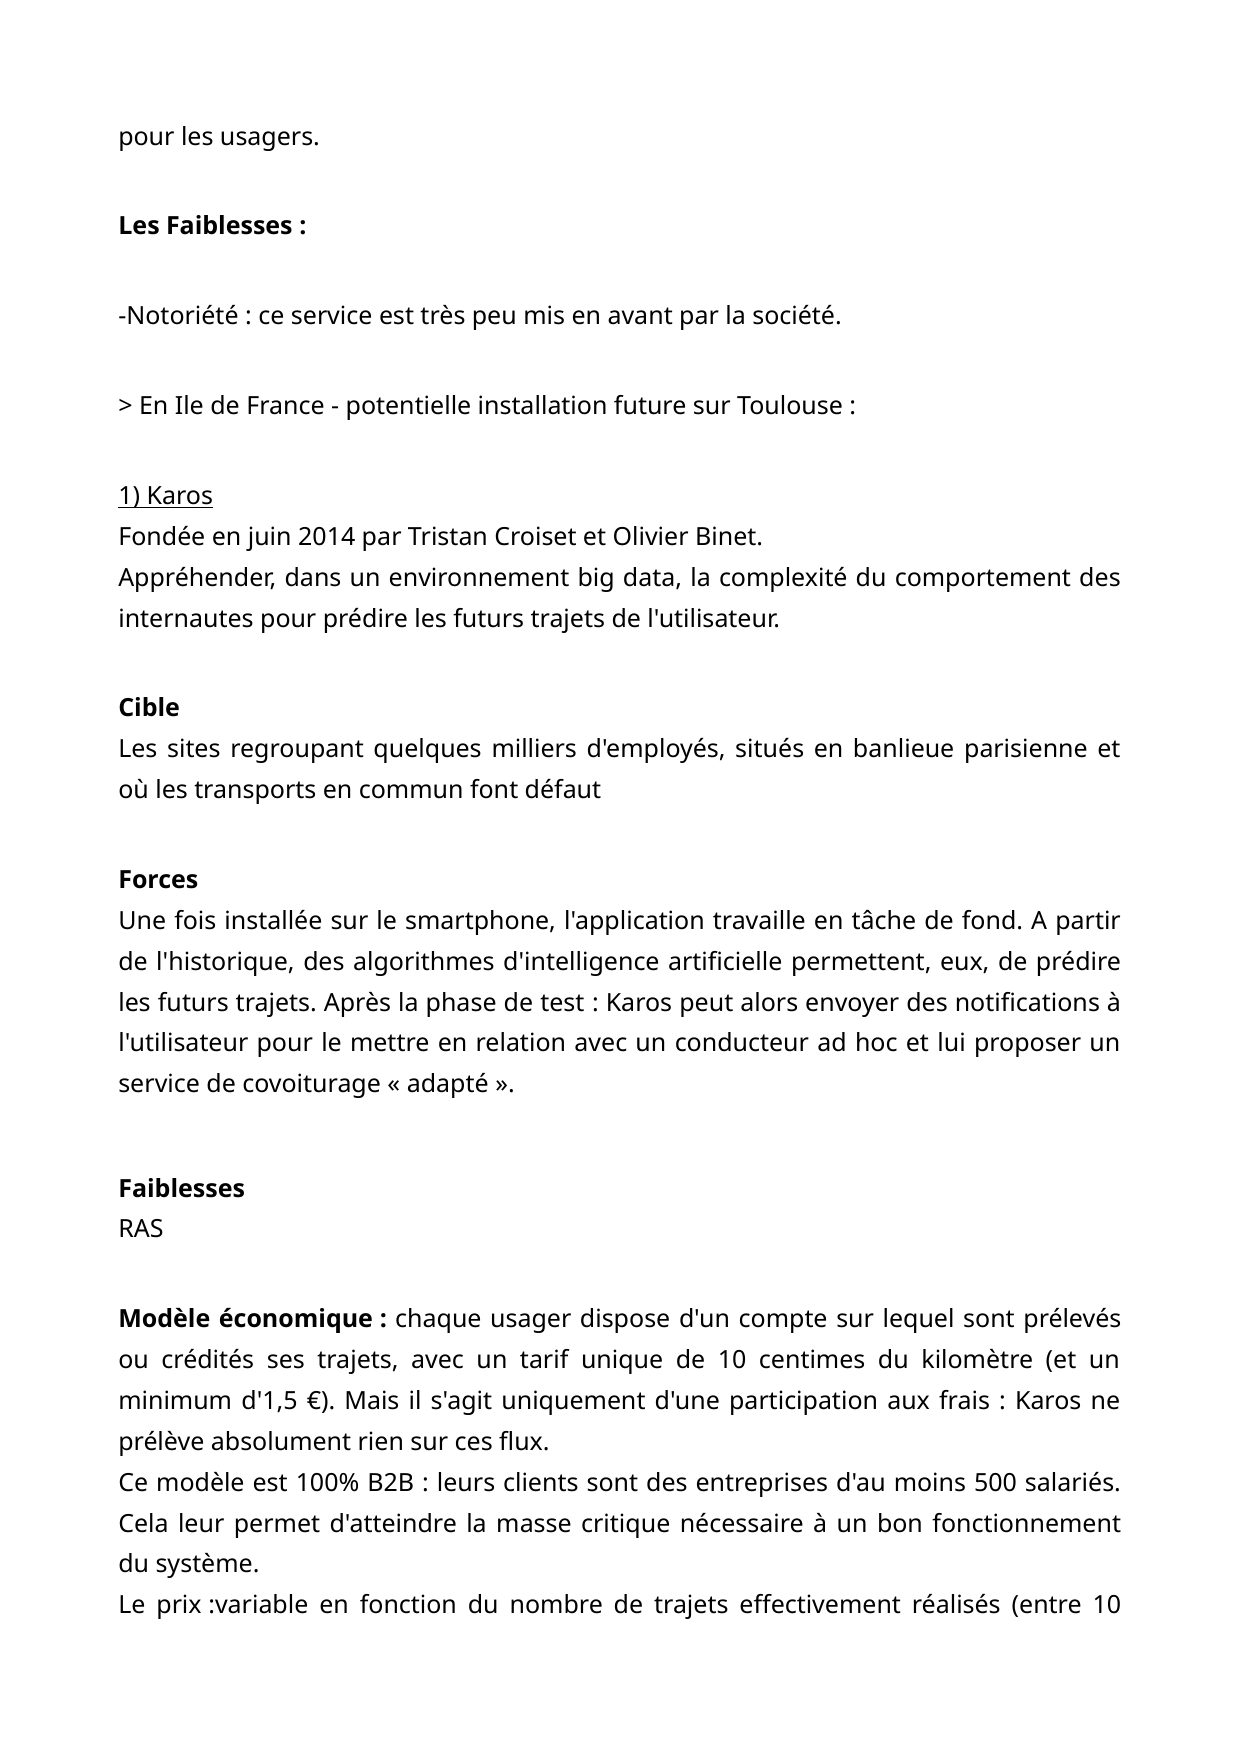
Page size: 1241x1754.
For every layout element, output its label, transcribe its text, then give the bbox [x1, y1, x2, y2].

text Fondée en juin 2014 par Tristan Croiset et Olivier Binet. [118, 518, 1122, 553]
text Le prix :variable en fonction du nombre de trajets effectivement réalisés (entre 10 [118, 1587, 1122, 1621]
text pour les usagers. [118, 118, 1122, 152]
text 1) Karos [118, 478, 1122, 512]
text RAS [118, 1211, 1122, 1245]
text > En Ile de France - potentielle installation future sur Toulouse : [118, 388, 1122, 422]
text Une fois installée sur le smartphone, l'application travaille en tâche de fond. A partir de l'historique, des algorithmes d'intelligence artificielle permettent, eux, de prédire les futurs trajets. Après la phase de test : Karos peut alors envoyer des notifications à l'utilisateur pour le mettre en relation avec un conducteur ad hoc et lui proposer un service de covoiturage « adapté ». [118, 902, 1122, 1100]
text Forces [118, 862, 1122, 896]
text Ce modèle est 100% B2B : leurs clients sont des entreprises d'au moins 500 salariés. Cela leur permet d'atteindre la masse critique nécessaire à un bon fonctionnement du système. [118, 1464, 1122, 1580]
text Les Faiblesses : [118, 208, 1122, 242]
text -Notoriété : ce service est très peu mis en avant par la société. [118, 298, 1122, 332]
text Faiblesses [118, 1170, 1122, 1204]
text Appréhender, dans un environnement big data, la complexité du comportement des internautes pour prédire les futurs trajets de l'utilisateur. [118, 559, 1122, 634]
text Les sites regroupant quelques milliers d'employés, situés en banlieue parisienne et où les transports en commun font défaut [118, 731, 1122, 806]
text Cible [118, 690, 1122, 724]
text Modèle économique : chaque usager dispose d'un compte sur lequel sont prélevés ou crédités ses trajets, avec un tarif unique de 10 centimes du kilomètre (et un minimum d'1,5 €). Mais il s'agit uniquement d'une participation aux frais : Karos ne prélève absolument rien sur ces flux. [118, 1301, 1122, 1458]
